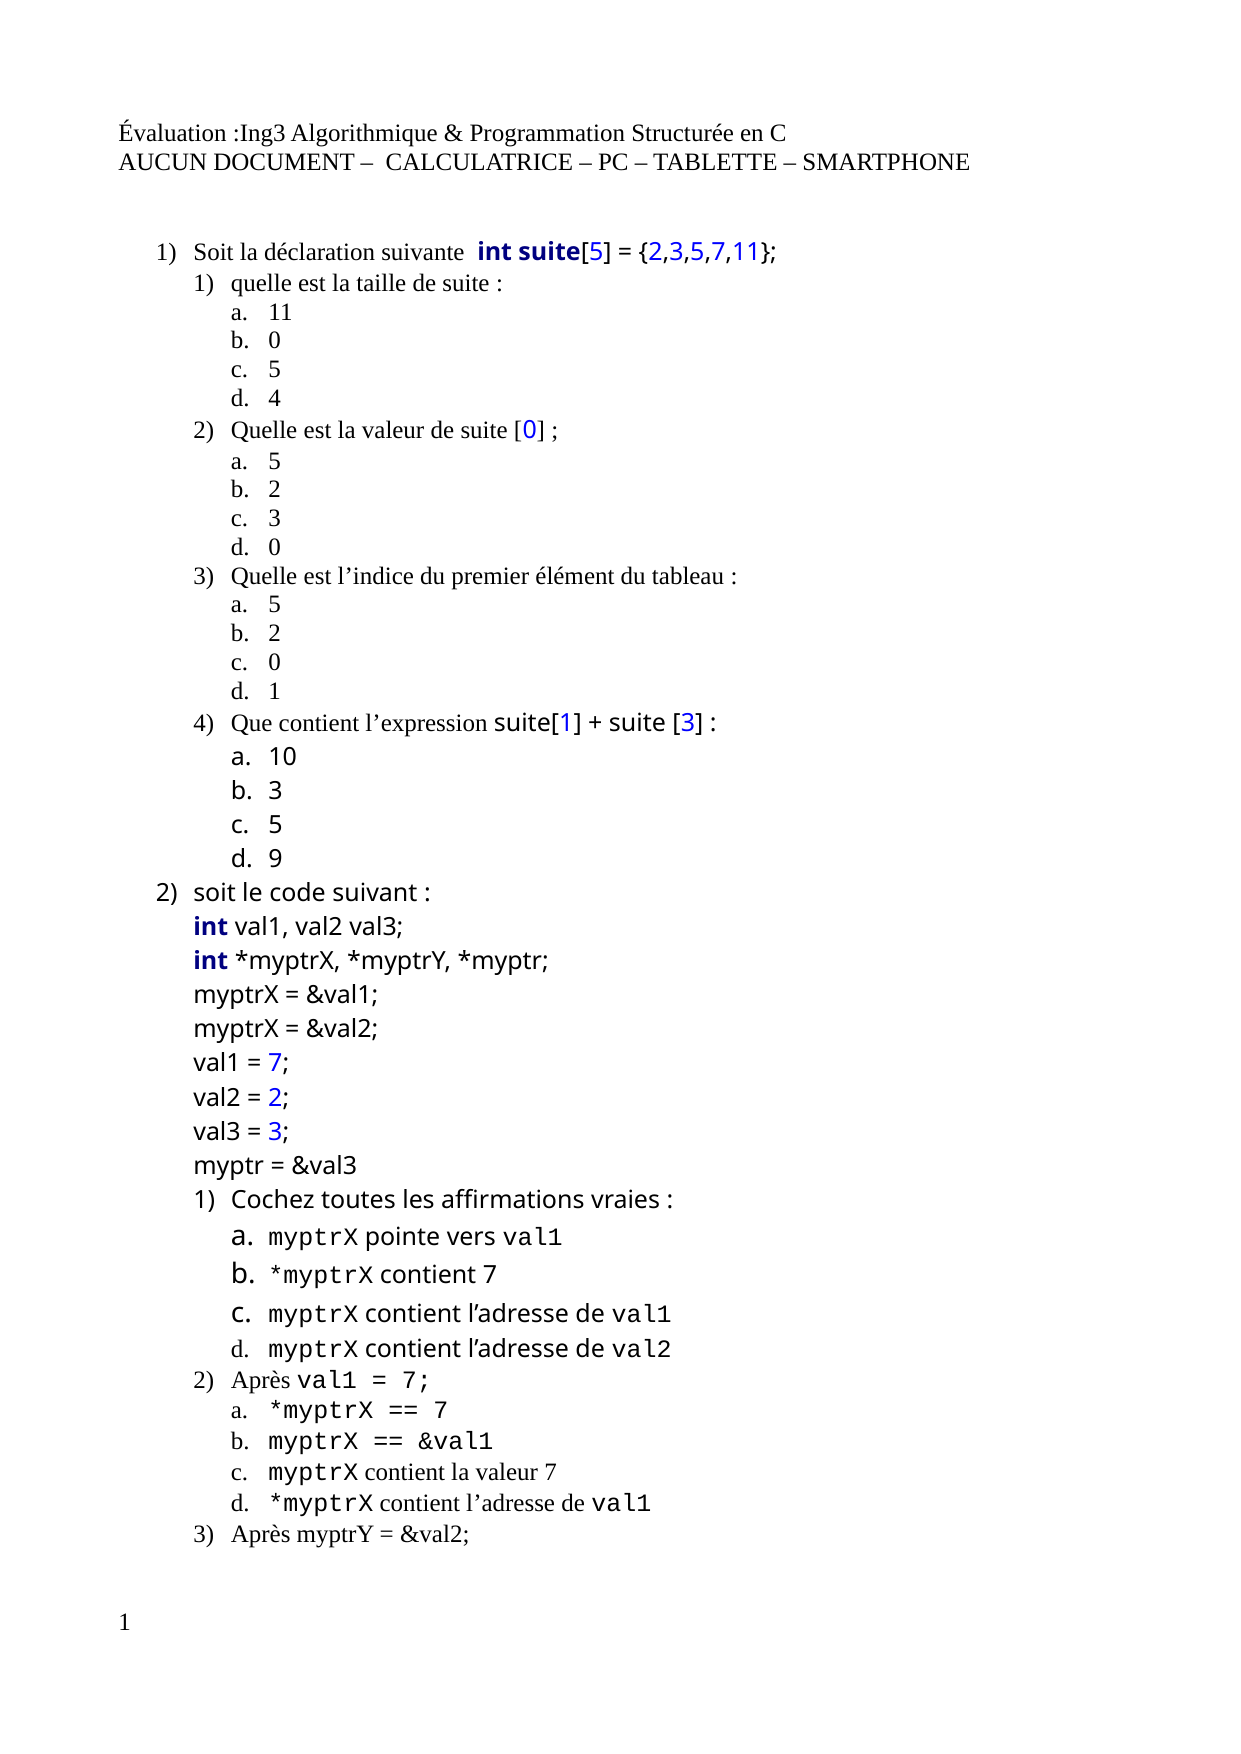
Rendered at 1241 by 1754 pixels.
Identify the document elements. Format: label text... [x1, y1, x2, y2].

list soit le code suivant : [156, 875, 1122, 909]
list myptrX contient la valeur 7 [231, 1457, 1122, 1488]
list Que contient l’expression suite[1] + suite [3] : [193, 704, 1122, 738]
list 5 [231, 807, 1122, 841]
list 10 [231, 738, 1122, 773]
list 1 [231, 676, 1122, 704]
list myptrX contient l’adresse de val2 [231, 1330, 1122, 1365]
list *myptrX contient l’adresse de val1 [231, 1488, 1122, 1519]
list myptrX pointe vers val1 [231, 1215, 1122, 1254]
list 0 [231, 647, 1122, 676]
list quelle est la taille de suite : [193, 268, 1122, 297]
list 2 [231, 618, 1122, 647]
list 2 [231, 474, 1122, 503]
list Après val1 = 7; [193, 1365, 1122, 1396]
list Quelle est l’indice du premier élément du tableau : [193, 561, 1122, 589]
list *myptrX contient 7 [231, 1254, 1122, 1292]
list 0 [231, 325, 1122, 354]
list 0 [231, 532, 1122, 561]
list Soit la déclaration suivante int suite[5] = {2,3,5,7,11}; [156, 234, 1122, 268]
list myptrX == &val1 [231, 1426, 1122, 1457]
list 11 [231, 297, 1122, 325]
list Cochez toutes les affirmations vraies : [193, 1181, 1122, 1215]
list 9 [231, 841, 1122, 875]
list *myptrX == 7 [231, 1396, 1122, 1426]
list Après myptrY = &val2; [193, 1519, 1122, 1548]
list myptrX contient l’adresse de val1 [231, 1292, 1122, 1330]
list 3 [231, 503, 1122, 532]
list Quelle est la valeur de suite [0] ; [193, 412, 1122, 446]
list 5 [231, 589, 1122, 618]
list 5 [231, 446, 1122, 474]
list 4 [231, 383, 1122, 412]
list 3 [231, 773, 1122, 807]
list int val1, val2 val3; int *myptrX, *myptrY, *myptr; myptrX = &val1; myptrX = &val2; val1 = 7; val2 = 2; val3 = 3; myptr = &val3 [156, 909, 1122, 1181]
list 5 [231, 354, 1122, 383]
